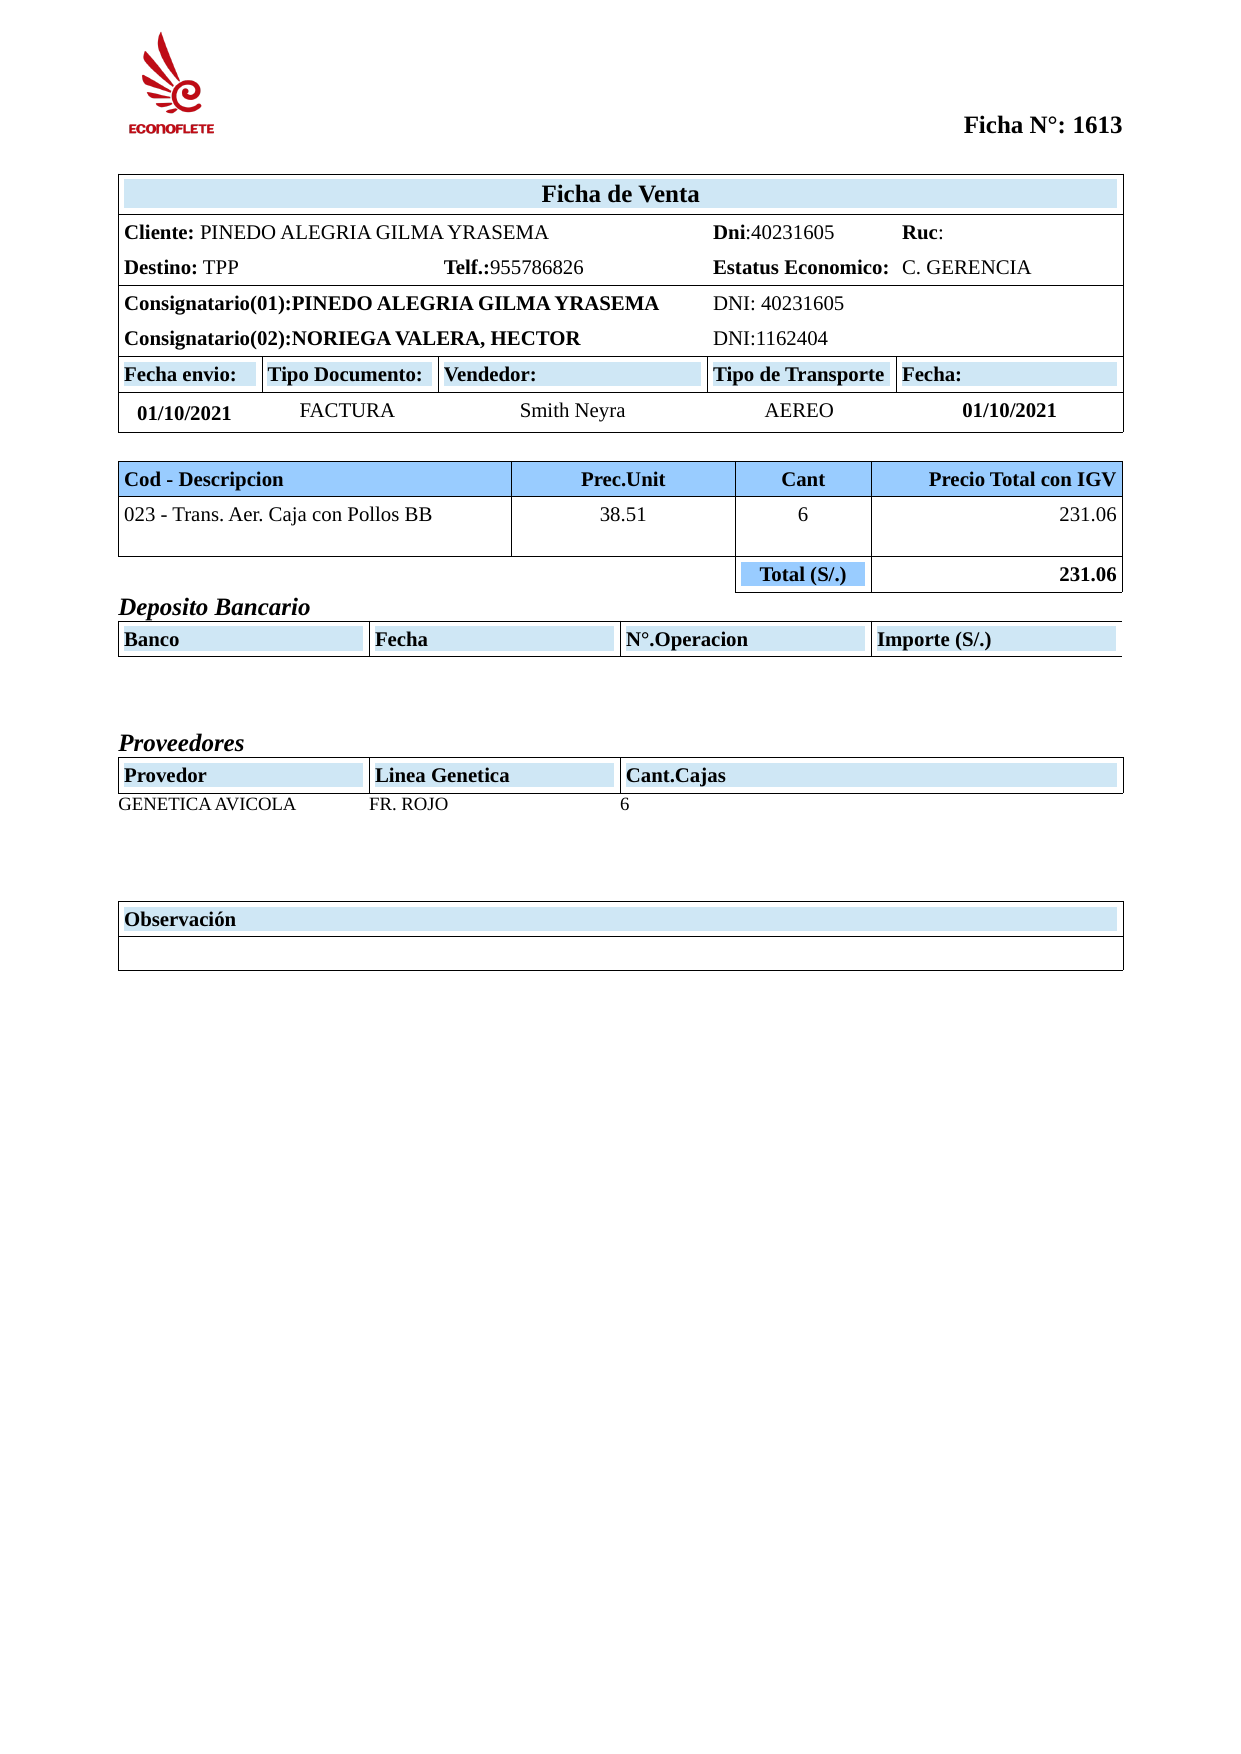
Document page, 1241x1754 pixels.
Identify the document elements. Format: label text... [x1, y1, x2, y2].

table_cell Smith Neyra [438, 393, 707, 432]
table_cell [369, 657, 620, 680]
table_cell 6 [620, 794, 1123, 814]
table_cell Total (S/.) [736, 557, 871, 592]
table_header Cod - Descripcion [119, 462, 511, 496]
table_header N°.Operacion [621, 622, 871, 656]
table_cell [369, 705, 620, 728]
table_header Provedor [119, 758, 369, 793]
table_cell [118, 557, 511, 592]
table_cell [369, 815, 620, 836]
table_cell Fecha: [897, 357, 1123, 392]
table_cell [369, 680, 620, 704]
table_cell [369, 836, 620, 858]
table_cell [118, 705, 369, 728]
table_cell DNI:1162404 [707, 321, 1123, 356]
table_cell 38.51 [512, 497, 735, 556]
picture [118, 31, 225, 134]
table_header Ficha de Venta [119, 175, 1123, 214]
table_cell [118, 657, 369, 680]
table_cell DNI: 40231605 [707, 286, 1123, 321]
table_header Banco [119, 622, 369, 656]
table_cell [620, 705, 871, 728]
table_cell Consignatario(01):PINEDO ALEGRIA GILMA YRASEMA [119, 286, 707, 321]
table_cell Vendedor: [439, 357, 707, 392]
table_cell 231.06 [872, 497, 1122, 556]
table_header Fecha [370, 622, 620, 656]
table_header Importe (S/.) [872, 622, 1122, 656]
table_header Linea Genetica [370, 758, 620, 793]
table_cell [620, 879, 1123, 901]
table_cell [369, 879, 620, 901]
table_cell Ruc: [896, 215, 1123, 249]
table_cell FR. ROJO [369, 794, 620, 814]
table_header Prec.Unit [512, 462, 735, 496]
table_cell [871, 705, 1122, 728]
table_cell C. GERENCIA [896, 249, 1123, 285]
table_cell 01/10/2021 [119, 393, 262, 432]
text Proveedores [118, 728, 1122, 757]
table_cell [118, 815, 369, 836]
table_cell [118, 680, 369, 704]
table_header Cant [736, 462, 871, 496]
table_cell GENETICA AVICOLA [118, 794, 369, 814]
table_cell [118, 879, 369, 901]
table_cell [620, 815, 1123, 836]
table_cell Fecha envio: [119, 357, 262, 392]
table_cell 6 [736, 497, 871, 556]
table_cell [620, 657, 871, 680]
table_cell [871, 680, 1122, 704]
table_cell Tipo de Transporte [708, 357, 896, 392]
table_cell [119, 937, 1123, 969]
table_cell [620, 836, 1123, 858]
table_cell Estatus Economico: [707, 249, 896, 285]
table_cell Destino: TPP [119, 249, 438, 285]
table_cell [511, 557, 735, 592]
table_cell [620, 858, 1123, 879]
table_cell [620, 680, 871, 704]
table_cell Telf.:955786826 [438, 249, 707, 285]
table_cell Dni:40231605 [707, 215, 896, 249]
table_cell Tipo Documento: [263, 357, 438, 392]
table_cell 231.06 [872, 557, 1122, 592]
table_cell 01/10/2021 [896, 393, 1123, 432]
table_cell [369, 858, 620, 879]
table_header Observación [119, 902, 1123, 936]
table_cell [871, 657, 1122, 680]
table_header Precio Total con IGV [872, 462, 1122, 496]
table_cell [118, 836, 369, 858]
text Deposito Bancario [118, 592, 1122, 621]
table_cell AEREO [707, 393, 896, 432]
table_cell [118, 858, 369, 879]
table_cell FACTURA [262, 393, 438, 432]
table_cell Consignatario(02):NORIEGA VALERA, HECTOR [119, 321, 707, 356]
table_cell 023 - Trans. Aer. Caja con Pollos BB [119, 497, 511, 556]
table_header Cant.Cajas [621, 758, 1123, 793]
table_cell Cliente: PINEDO ALEGRIA GILMA YRASEMA [119, 215, 707, 249]
